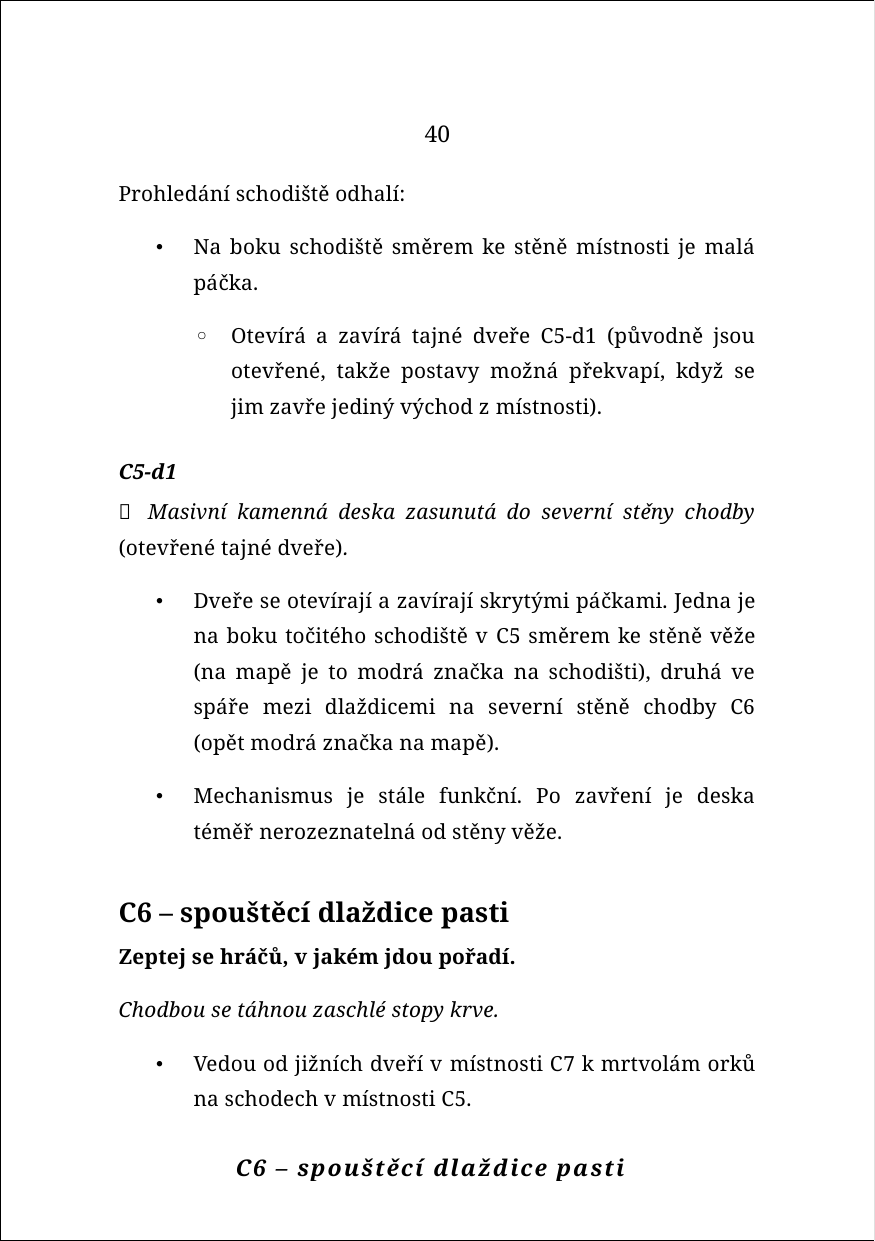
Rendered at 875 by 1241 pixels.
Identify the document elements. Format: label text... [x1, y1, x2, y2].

text Prohledání schodiště odhalí: [118, 179, 756, 207]
subtitle C5-d1 [118, 457, 756, 485]
list Mechanismus je stále funkční. Po zavření je deska téměř nerozeznatelná od stěny věže. [156, 781, 756, 845]
text Chodbou se táhnou zaschlé stopy krve. [118, 996, 756, 1024]
text 🚪 Masivní kamenná deska zasunutá do severní stěny chodby (otevřené tajné dveře). [118, 497, 756, 561]
list Dveře se otevírají a⁠ zavírají skrytými páčkami. Jedna je na boku točitého schodiště v⁠ C5 směrem ke stěně věže (na mapě je to modrá značka na schodišti), druhá ve spáře mezi dlaždicemi na severní stěně chodby C6 (opět modrá značka na mapě). [156, 586, 756, 756]
list Na boku schodiště směrem ke stěně místnosti je malá páčka. [156, 232, 756, 296]
text Zeptej se hráčů, v⁠ jakém jdou pořadí. [118, 942, 756, 971]
subtitle C6 – spouštěcí dlaždice pasti [118, 894, 756, 931]
list Vedou od jižních dveří v⁠ místnosti C7 k⁠ mrtvolám orků na schodech v⁠ místnosti C5. [156, 1049, 756, 1113]
list Otevírá a⁠ zavírá tajné dveře C5-d1 (původně jsou otevřené, takže postavy možná překvapí, když se jim zavře jediný východ z⁠ místnosti). [193, 321, 756, 420]
